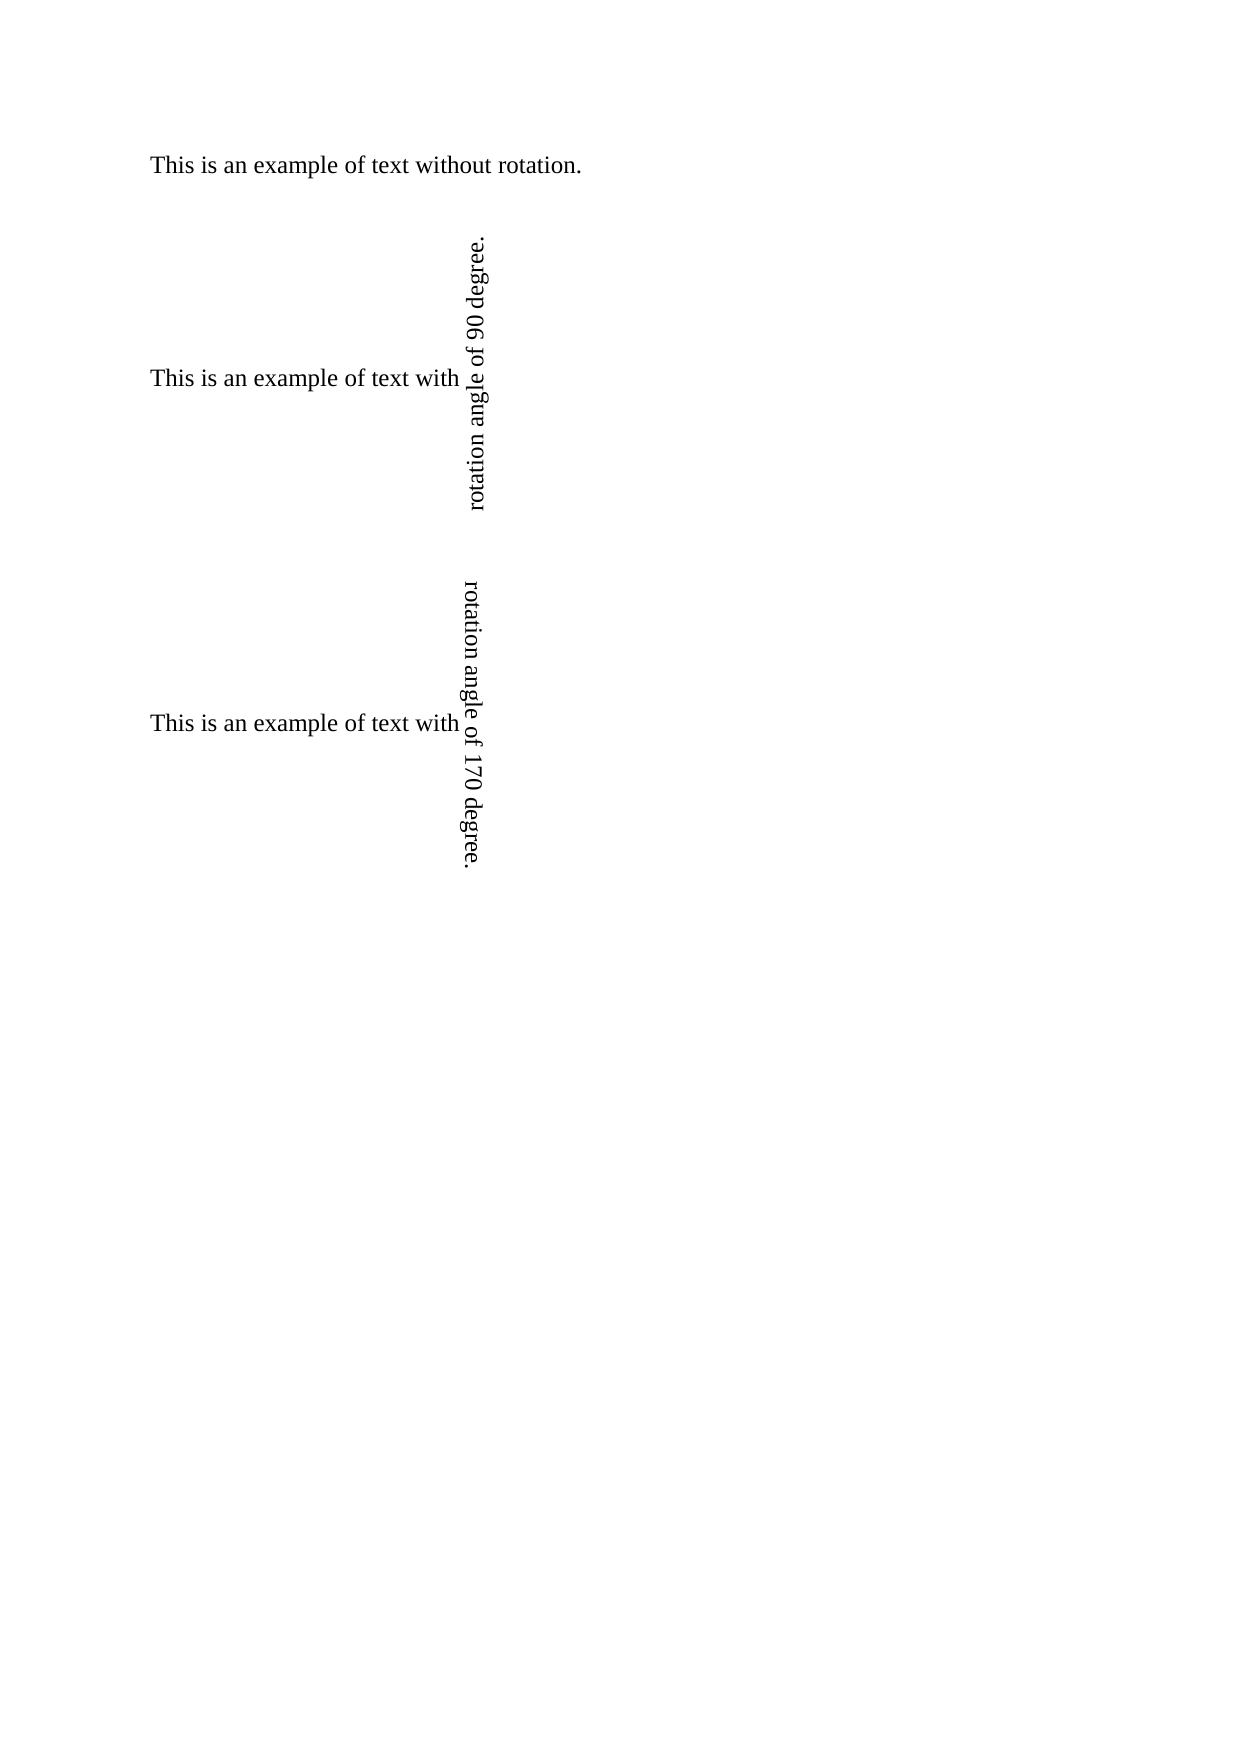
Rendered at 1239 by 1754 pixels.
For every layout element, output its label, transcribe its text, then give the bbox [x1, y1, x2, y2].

text This is an example of text with rotation angle of 90 degree. [150, 236, 1089, 518]
text This is an example of text with rotation angle of 170 degree. [150, 576, 1089, 870]
text This is an example of text without rotation. [150, 150, 1089, 179]
